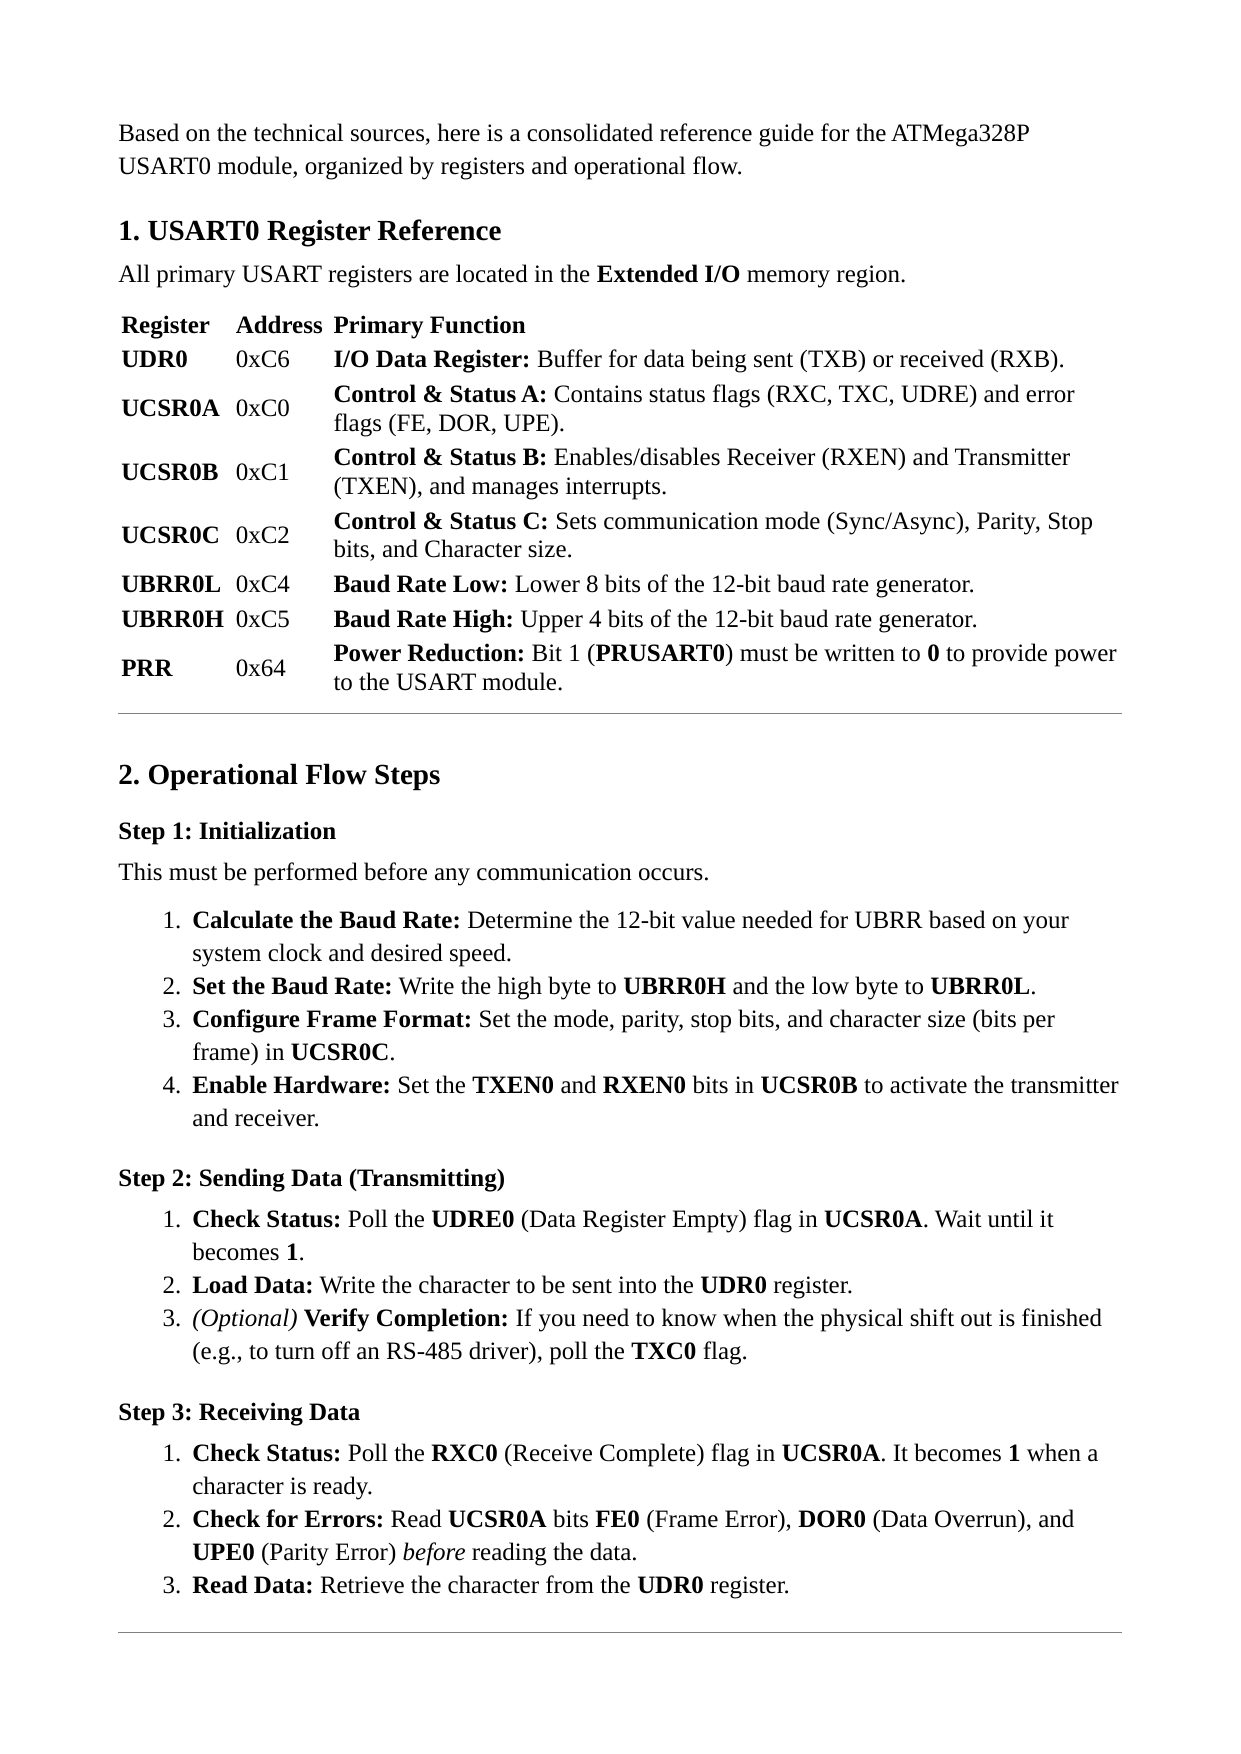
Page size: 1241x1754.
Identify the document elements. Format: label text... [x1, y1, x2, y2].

table_cell UCSR0A [118, 376, 233, 439]
list Load Data: Write the character to be sent into the UDR0 register. [162, 1270, 1122, 1299]
table_cell UBRR0L [118, 566, 233, 601]
text This must be performed before any communication occurs. [118, 857, 1122, 886]
table_cell UCSR0B [118, 440, 233, 503]
list Check for Errors: Read UCSR0A bits FE0 (Frame Error), DOR0 (Data Overrun), and UPE0 (Parity Error) before reading the data. [162, 1504, 1122, 1566]
table_cell PRR [118, 635, 233, 699]
list Calculate the Baud Rate: Determine the 12-bit value needed for UBRR based on your system clock and desired speed. [162, 905, 1122, 967]
table_cell Control & Status B: Enables/disables Receiver (RXEN) and Transmitter (TXEN), and manages interrupts. [330, 440, 1122, 503]
table_cell Power Reduction: Bit 1 (PRUSART0) must be written to 0 to provide power to the USART module. [330, 635, 1122, 699]
table_cell Baud Rate High: Upper 4 bits of the 12-bit baud rate generator. [330, 601, 1122, 635]
subtitle 1. USART0 Register Reference [118, 213, 1122, 247]
list Read Data: Retrieve the character from the UDR0 register. [162, 1570, 1122, 1599]
table_header Address [233, 307, 330, 342]
subtitle Step 3: Receiving Data [118, 1397, 1122, 1425]
subtitle Step 1: Initialization [118, 816, 1122, 845]
table_cell Baud Rate Low: Lower 8 bits of the 12-bit baud rate generator. [330, 566, 1122, 601]
table_cell UCSR0C [118, 503, 233, 566]
table_cell Control & Status A: Contains status flags (RXC, TXC, UDRE) and error flags (FE, DOR, UPE). [330, 376, 1122, 439]
table_cell I/O Data Register: Buffer for data being sent (TXB) or received (RXB). [330, 342, 1122, 376]
table_cell UBRR0H [118, 601, 233, 635]
table_header Primary Function [330, 307, 1122, 342]
list Check Status: Poll the UDRE0 (Data Register Empty) flag in UCSR0A. Wait until it becomes 1. [162, 1204, 1122, 1266]
table_cell 0xC5 [233, 601, 330, 635]
table_cell 0xC2 [233, 503, 330, 566]
subtitle Step 2: Sending Data (Transmitting) [118, 1163, 1122, 1192]
table_cell 0xC0 [233, 376, 330, 439]
table_cell 0x64 [233, 635, 330, 699]
table_cell 0xC6 [233, 342, 330, 376]
list Enable Hardware: Set the TXEN0 and RXEN0 bits in UCSR0B to activate the transmitter and receiver. [162, 1070, 1122, 1132]
list (Optional) Verify Completion: If you need to know when the physical shift out is finished (e.g., to turn off an RS-485 driver), poll the TXC0 flag. [162, 1303, 1122, 1365]
list Configure Frame Format: Set the mode, parity, stop bits, and character size (bits per frame) in UCSR0C. [162, 1004, 1122, 1066]
text All primary USART registers are located in the Extended I/O memory region. [118, 259, 1122, 288]
text Based on the technical sources, here is a consolidated reference guide for the ATMega328P USART0 module, organized by registers and operational flow. [118, 118, 1122, 180]
table_cell 0xC4 [233, 566, 330, 601]
list Check Status: Poll the RXC0 (Receive Complete) flag in UCSR0A. It becomes 1 when a character is ready. [162, 1438, 1122, 1499]
subtitle 2. Operational Flow Steps [118, 757, 1122, 791]
list Set the Baud Rate: Write the high byte to UBRR0H and the low byte to UBRR0L. [162, 971, 1122, 1000]
table_cell UDR0 [118, 342, 233, 376]
table_header Register [118, 307, 233, 342]
table_cell Control & Status C: Sets communication mode (Sync/Async), Parity, Stop bits, and Character size. [330, 503, 1122, 566]
table_cell 0xC1 [233, 440, 330, 503]
